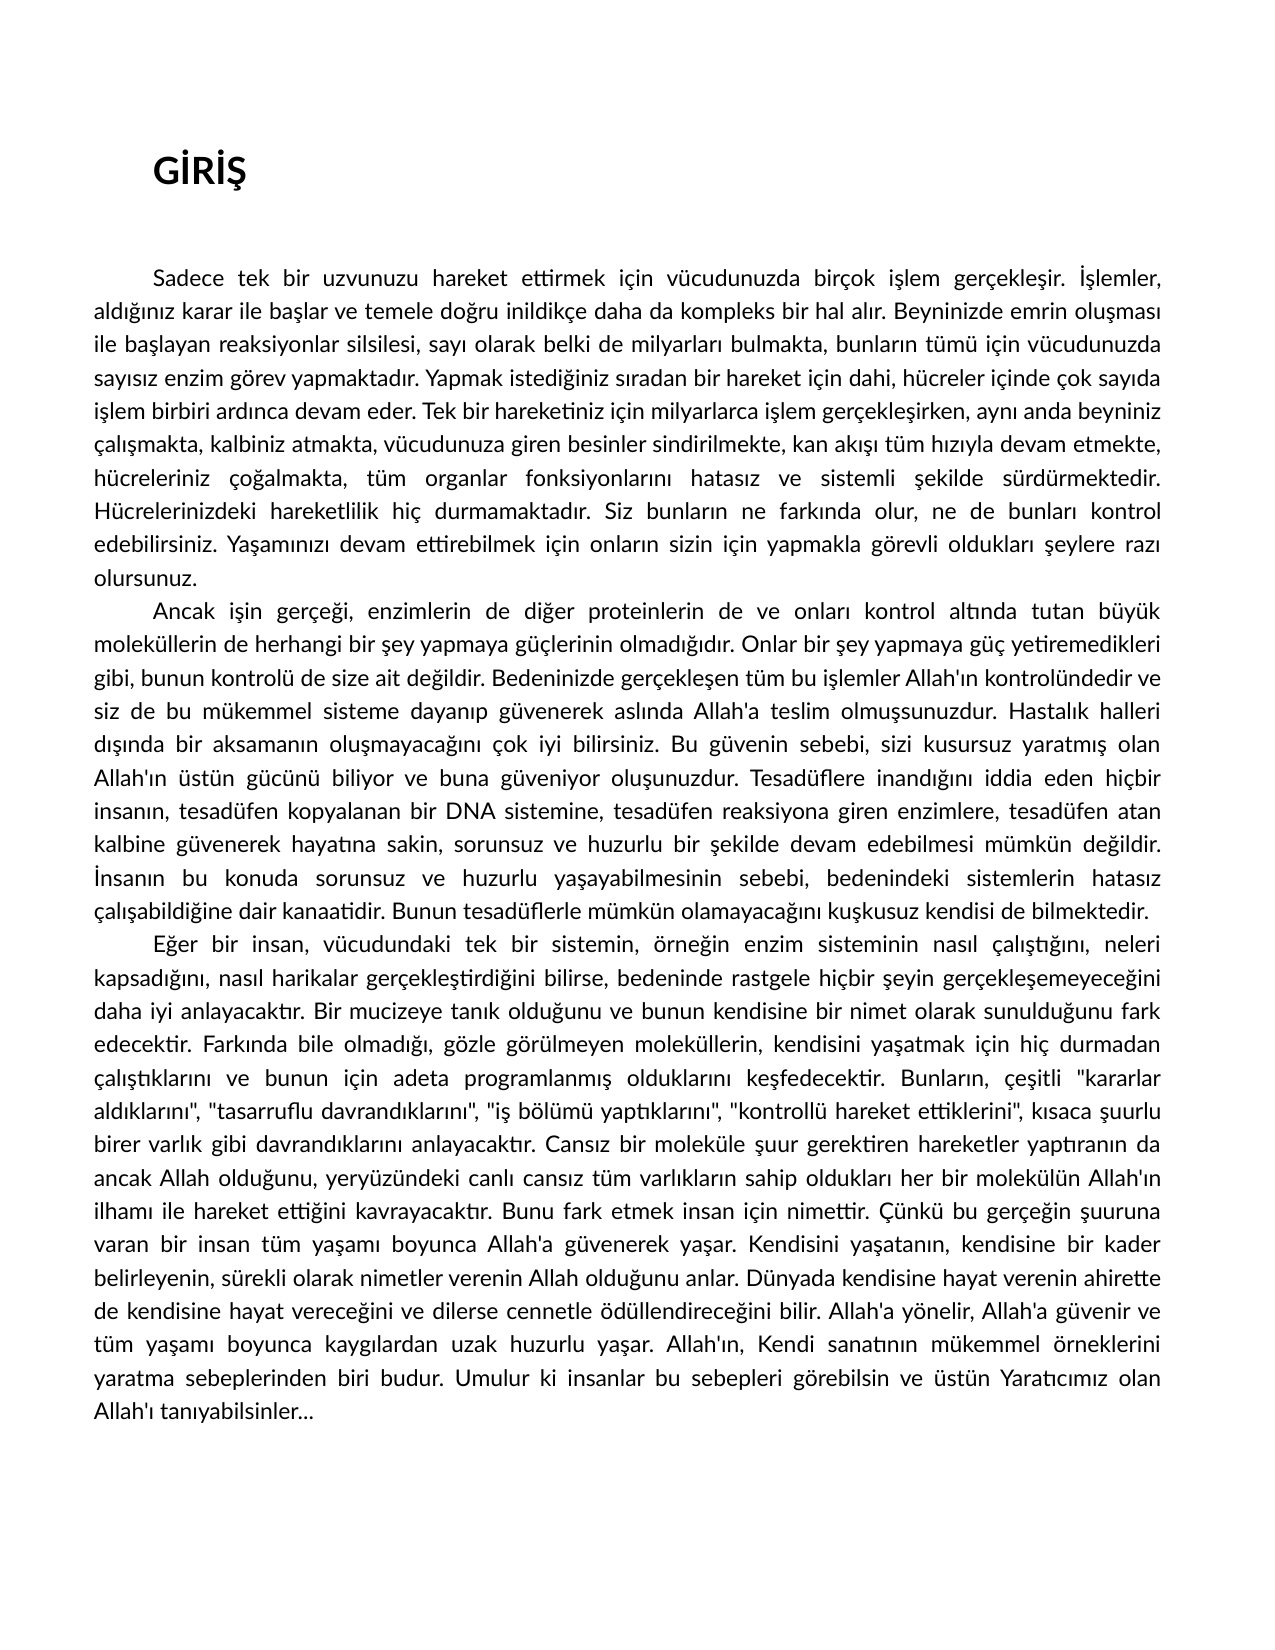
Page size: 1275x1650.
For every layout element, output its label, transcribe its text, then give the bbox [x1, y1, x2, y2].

text Eğer bir insan, vücudundaki tek bir sistemin, örneğin enzim sisteminin nasıl çalıştığını, neleri kapsadığını, nasıl harikalar gerçekleştirdiğini bilirse, bedeninde rastgele hiçbir şeyin gerçekleşemeyeceğini daha iyi anlayacaktır. Bir mucizeye tanık olduğunu ve bunun kendisine bir nimet olarak sunulduğunu fark edecektir. Farkında bile olmadığı, gözle görülmeyen moleküllerin, kendisini yaşatmak için hiç durmadan çalıştıklarını ve bunun için adeta programlanmış olduklarını keşfedecektir. Bunların, çeşitli "kararlar aldıklarını", "tasarruflu davrandıklarını", "iş bölümü yaptıklarını", "kontrollü hareket ettiklerini", kısaca şuurlu birer varlık gibi davrandıklarını anlayacaktır. Cansız bir moleküle şuur gerektiren hareketler yaptıranın da ancak Allah olduğunu, yeryüzündeki canlı cansız tüm varlıkların sahip oldukları her bir molekülün Allah'ın ilhamı ile hareket ettiğini kavrayacaktır. Bunu fark etmek insan için nimettir. Çünkü bu gerçeğin şuuruna varan bir insan tüm yaşamı boyunca Allah'a güvenerek yaşar. Kendisini yaşatanın, kendisine bir kader belirleyenin, sürekli olarak nimetler verenin Allah olduğunu anlar. Dünyada kendisine hayat verenin ahirette de kendisine hayat vereceğini ve dilerse cennetle ödüllendireceğini bilir. Allah'a yönelir, Allah'a güvenir ve tüm yaşamı boyunca kaygılardan uzak huzurlu yaşar. Allah'ın, Kendi sanatının mükemmel örneklerini yaratma sebeplerinden biri budur. Umulur ki insanlar bu sebepleri görebilsin ve üstün Yaratıcımız olan Allah'ı tanıyabilsinler... [94, 926, 1162, 1426]
text GİRİŞ [94, 148, 1162, 193]
text Sadece tek bir uzvunuzu hareket ettirmek için vücudunuzda birçok işlem gerçekleşir. İşlemler, aldığınız karar ile başlar ve temele doğru inildikçe daha da kompleks bir hal alır. Beyninizde emrin oluşması ile başlayan reaksiyonlar silsilesi, sayı olarak belki de milyarları bulmakta, bunların tümü için vücudunuzda sayısız enzim görev yapmaktadır. Yapmak istediğiniz sıradan bir hareket için dahi, hücreler içinde çok sayıda işlem birbiri ardınca devam eder. Tek bir hareketiniz için milyarlarca işlem gerçekleşirken, aynı anda beyniniz çalışmakta, kalbiniz atmakta, vücudunuza giren besinler sindirilmekte, kan akışı tüm hızıyla devam etmekte, hücreleriniz çoğalmakta, tüm organlar fonksiyonlarını hatasız ve sistemli şekilde sürdürmektedir. Hücrelerinizdeki hareketlilik hiç durmamaktadır. Siz bunların ne farkında olur, ne de bunları kontrol edebilirsiniz. Yaşamınızı devam ettirebilmek için onların sizin için yapmakla görevli oldukları şeylere razı olursunuz. [94, 259, 1162, 593]
text Ancak işin gerçeği, enzimlerin de diğer proteinlerin de ve onları kontrol altında tutan büyük moleküllerin de herhangi bir şey yapmaya güçlerinin olmadığıdır. Onlar bir şey yapmaya güç yetiremedikleri gibi, bunun kontrolü de size ait değildir. Bedeninizde gerçekleşen tüm bu işlemler Allah'ın kontrolündedir ve siz de bu mükemmel sisteme dayanıp güvenerek aslında Allah'a teslim olmuşsunuzdur. Hastalık halleri dışında bir aksamanın oluşmayacağını çok iyi bilirsiniz. Bu güvenin sebebi, sizi kusursuz yaratmış olan Allah'ın üstün gücünü biliyor ve buna güveniyor oluşunuzdur. Tesadüflere inandığını iddia eden hiçbir insanın, tesadüfen kopyalanan bir DNA sistemine, tesadüfen reaksiyona giren enzimlere, tesadüfen atan kalbine güvenerek hayatına sakin, sorunsuz ve huzurlu bir şekilde devam edebilmesi mümkün değildir. İnsanın bu konuda sorunsuz ve huzurlu yaşayabilmesinin sebebi, bedenindeki sistemlerin hatasız çalışabildiğine dair kanaatidir. Bunun tesadüflerle mümkün olamayacağını kuşkusuz kendisi de bilmektedir. [94, 593, 1162, 926]
